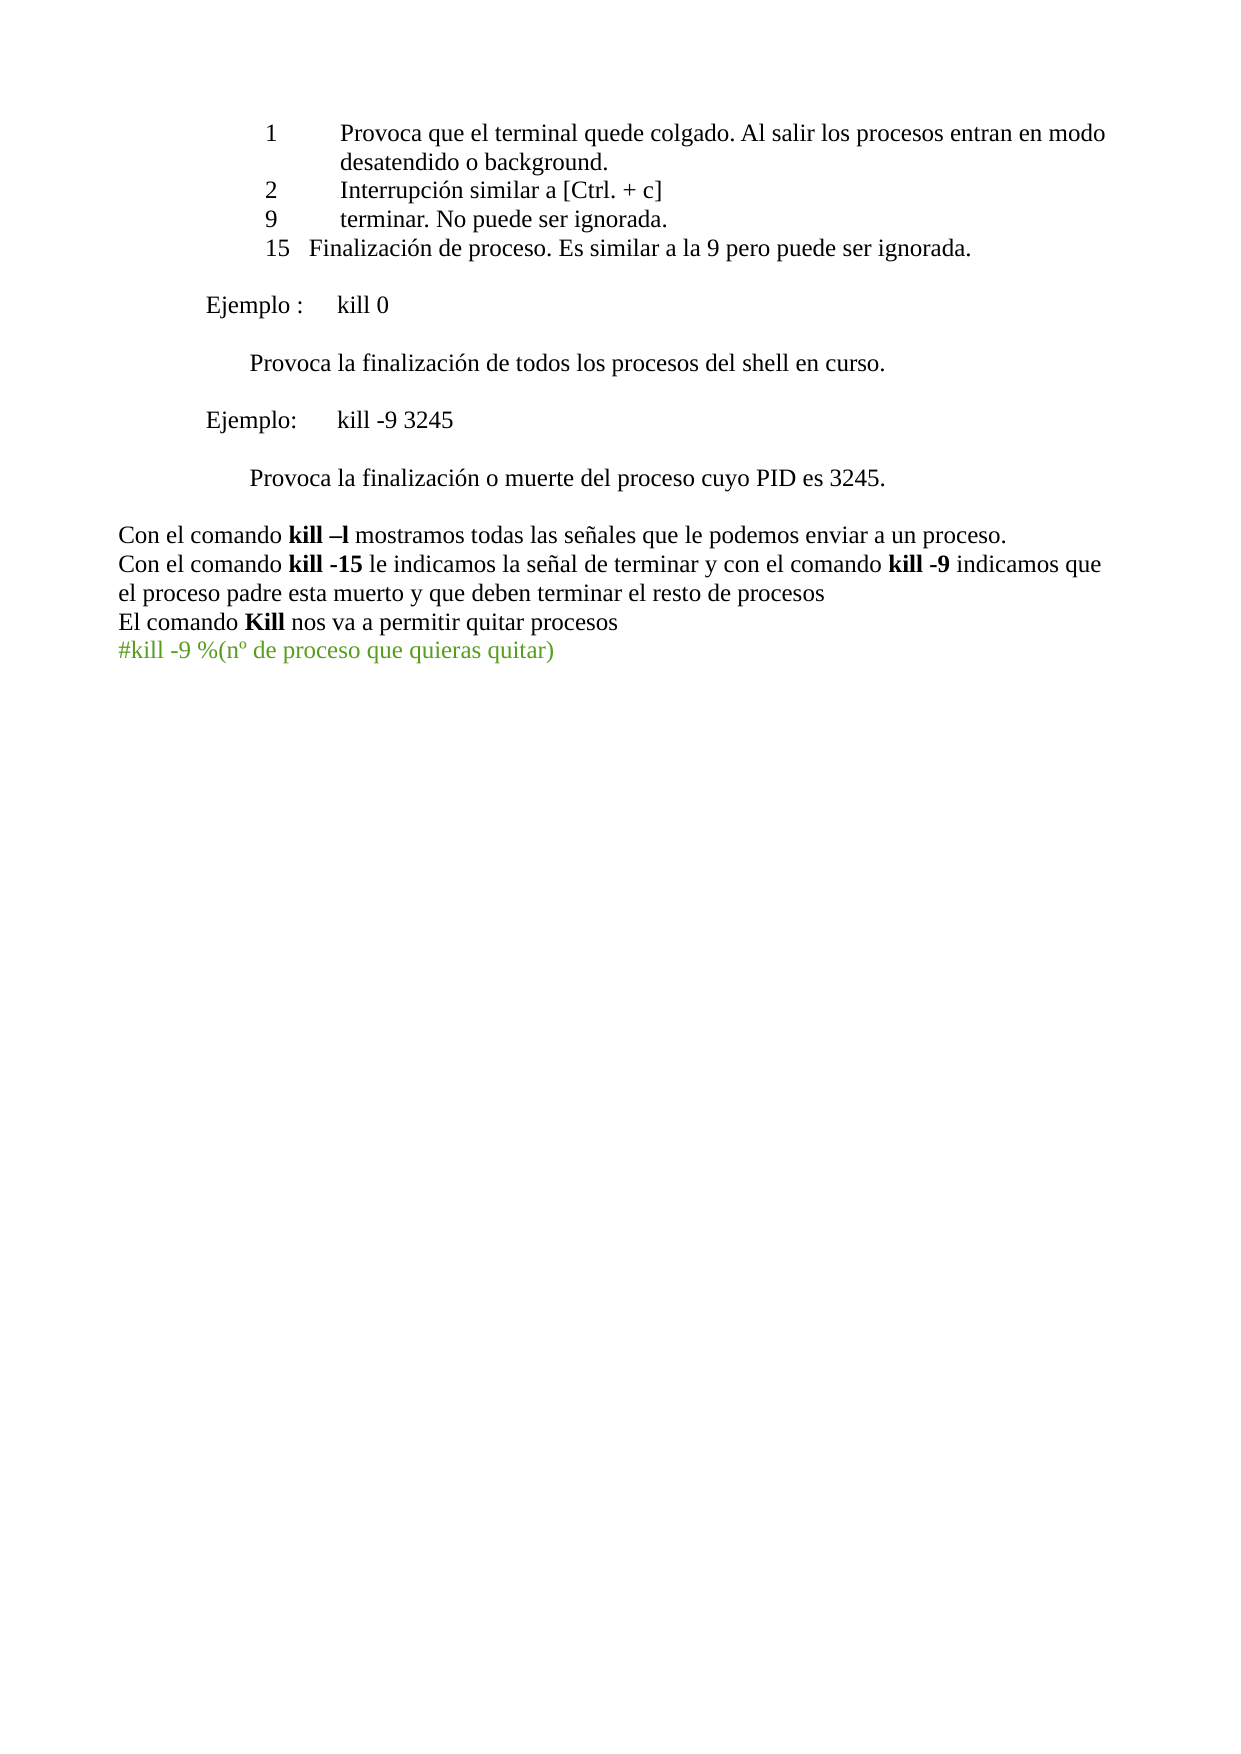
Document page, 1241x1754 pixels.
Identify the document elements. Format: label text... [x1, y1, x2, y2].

text Ejemplo : kill 0 [118, 291, 1122, 319]
text Provoca la finalización de todos los procesos del shell en curso. [118, 348, 1122, 377]
list terminar. No puede ser ignorada. [265, 204, 1122, 233]
list Provoca que el terminal quede colgado. Al salir los procesos entran en modo desatendido o background. [265, 118, 1122, 176]
text Ejemplo: kill -9 3245 [118, 406, 1122, 434]
text Provoca la finalización o muerte del proceso cuyo PID es 3245. [118, 463, 1122, 492]
text El comando Kill nos va a permitir quitar procesos [118, 607, 1122, 636]
list Interrupción similar a [Ctrl. + c] [265, 176, 1122, 204]
text 15 Finalización de proceso. Es similar a la 9 pero puede ser ignorada. [265, 233, 1122, 262]
text Con el comando kill –l mostramos todas las señales que le podemos enviar a un proceso. [118, 521, 1122, 549]
text #kill -9 %(nº de proceso que quieras quitar) [118, 636, 1122, 664]
text Con el comando kill -15 le indicamos la señal de terminar y con el comando kill -9 indicamos que el proceso padre esta muerto y que deben terminar el resto de procesos [118, 549, 1122, 607]
